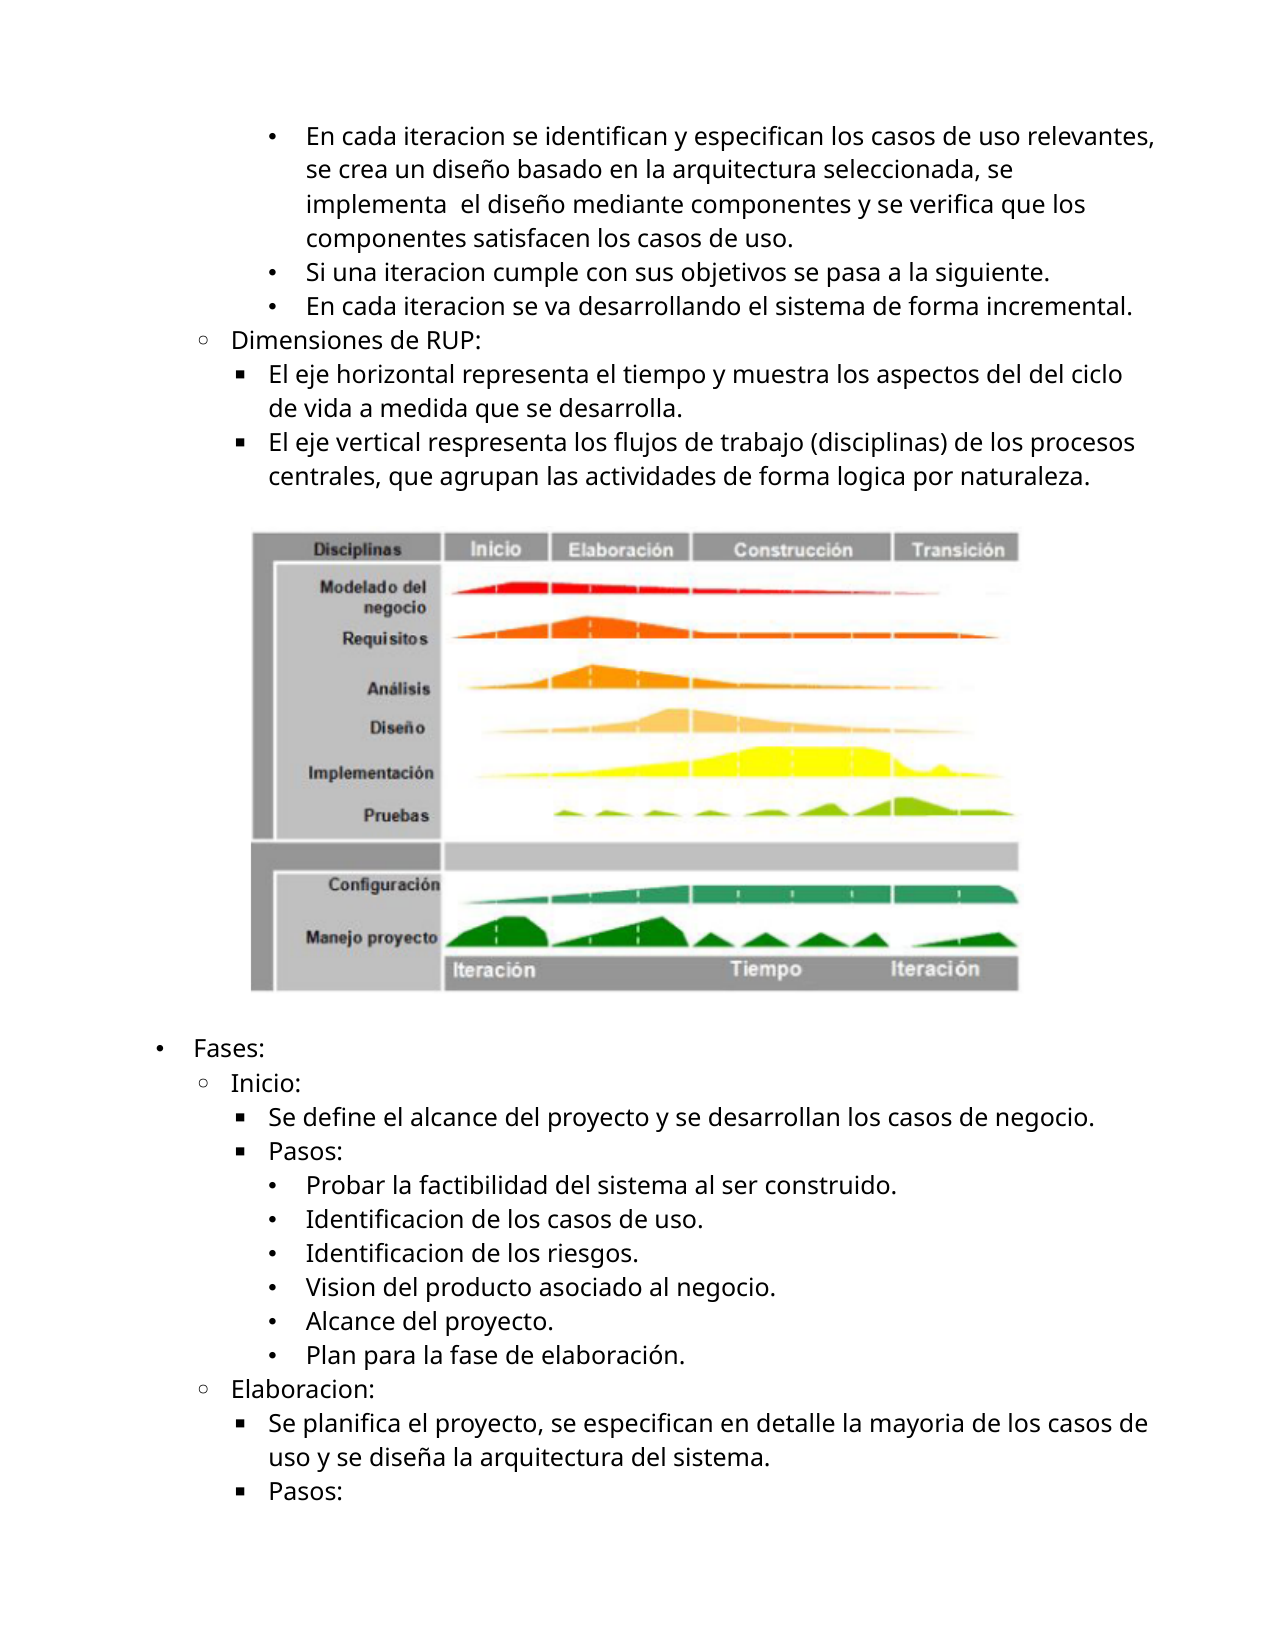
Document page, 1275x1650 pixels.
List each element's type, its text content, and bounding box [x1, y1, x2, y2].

list En cada iteracion se identifican y especifican los casos de uso relevantes, se crea un diseño basado en la arquitectura seleccionada, se implementa el diseño mediante componentes y se verifica que los componentes satisfacen los casos de uso. [268, 118, 1157, 254]
list Si una iteracion cumple con sus objetivos se pasa a la siguiente. [268, 254, 1157, 288]
list Elaboracion: [193, 1372, 1157, 1406]
list Identificacion de los casos de uso. [268, 1201, 1157, 1236]
list El eje horizontal representa el tiempo y muestra los aspectos del del ciclo de vida a medida que se desarrolla. [231, 357, 1157, 425]
list Alcance del proyecto. [268, 1304, 1157, 1338]
list Dimensiones de RUP: [193, 322, 1157, 357]
list El eje vertical respresenta los flujos de trabajo (disciplinas) de los procesos centrales, que agrupan las actividades de forma logica por naturaleza. [231, 425, 1157, 493]
list Probar la factibilidad del sistema al ser construido. [268, 1167, 1157, 1201]
list Pasos: [231, 1474, 1157, 1508]
list Vision del producto asociado al negocio. [268, 1269, 1157, 1304]
list Pasos: [231, 1133, 1157, 1167]
list Identificacion de los riesgos. [268, 1236, 1157, 1269]
picture [250, 526, 1025, 997]
list Se planifica el proyecto, se especifican en detalle la mayoria de los casos de uso y se diseña la arquitectura del sistema. [231, 1406, 1157, 1474]
list En cada iteracion se va desarrollando el sistema de forma incremental. [268, 288, 1157, 322]
list Se define el alcance del proyecto y se desarrollan los casos de negocio. [231, 1099, 1157, 1133]
list Fases: [156, 1031, 1157, 1065]
list Plan para la fase de elaboración. [268, 1338, 1157, 1372]
list Inicio: [193, 1065, 1157, 1099]
